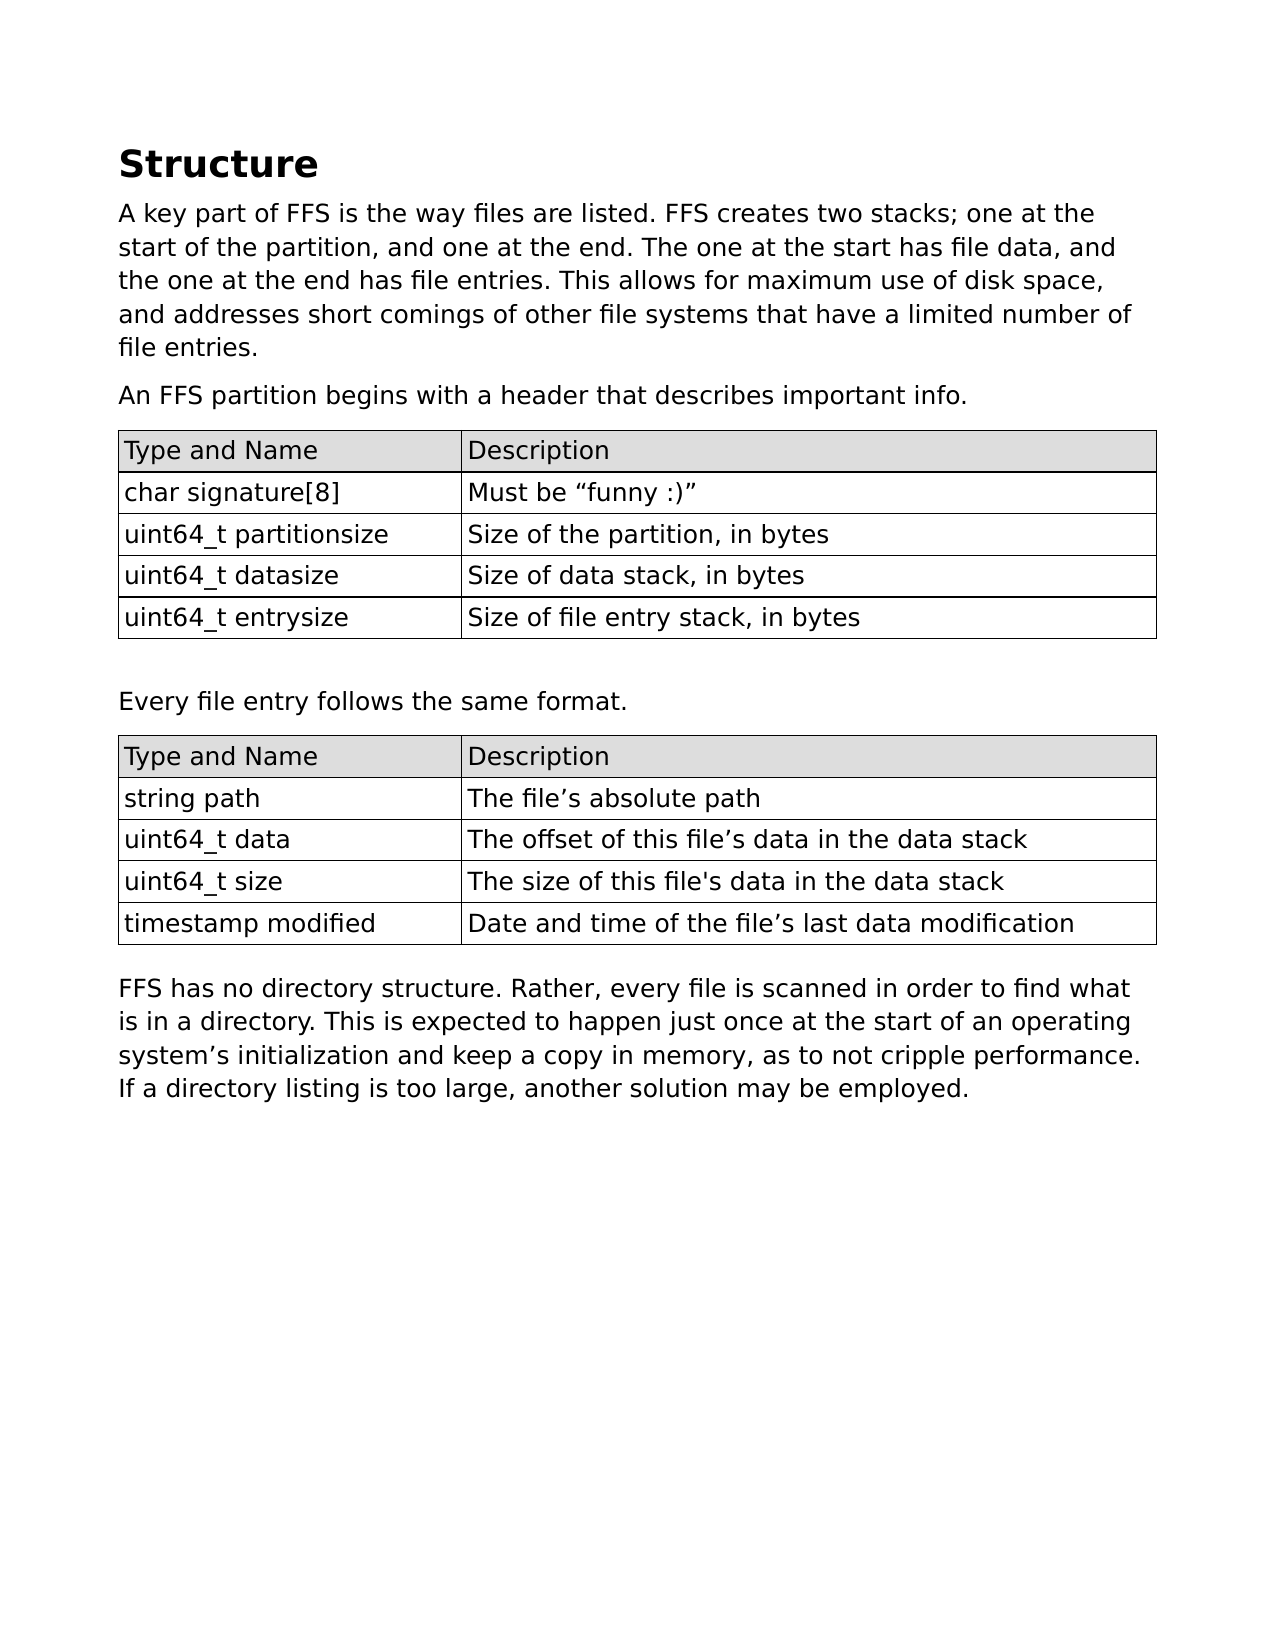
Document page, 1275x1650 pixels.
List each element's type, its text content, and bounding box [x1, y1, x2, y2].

table_cell The file’s absolute path [462, 778, 1156, 819]
subtitle Structure [118, 143, 1157, 187]
text A key part of FFS is the way files are listed. FFS creates two stacks; one at the start of the partition, and one at the end. The one at the start has file data, and the one at the end has file entries. This allows for maximum use of disk space, and addresses short comings of other file systems that have a limited number of file entries. [118, 199, 1157, 363]
table_cell uint64_t entrysize [119, 598, 461, 638]
text FFS has no directory structure. Rather, every file is scanned in order to find what is in a directory. This is expected to happen just once at the start of an operating system’s initialization and keep a copy in memory, as to not cripple performance. If a directory listing is too large, another solution may be employed. [118, 974, 1157, 1104]
table_cell uint64_t datasize [119, 556, 461, 596]
table_cell Size of data stack, in bytes [462, 556, 1156, 596]
table_cell The size of this file's data in the data stack [462, 861, 1156, 902]
table_header Type and Name [119, 736, 461, 777]
table_cell uint64_t size [119, 861, 461, 902]
table_cell The offset of this file’s data in the data stack [462, 820, 1156, 860]
table_cell string path [119, 778, 461, 819]
table_cell char signature[8] [119, 473, 461, 513]
table_cell Size of the partition, in bytes [462, 514, 1156, 555]
table_cell Size of file entry stack, in bytes [462, 598, 1156, 638]
table_cell Must be “funny :)” [462, 473, 1156, 513]
table_header Type and Name [119, 431, 461, 471]
text An FFS partition begins with a header that describes important info. [118, 382, 1157, 411]
table_header Description [462, 736, 1156, 777]
table_cell uint64_t partitionsize [119, 514, 461, 555]
text Every file entry follows the same format. [118, 687, 1157, 716]
table_header Description [462, 431, 1156, 471]
table_cell timestamp modified [119, 903, 461, 944]
table_cell Date and time of the file’s last data modification [462, 903, 1156, 944]
table_cell uint64_t data [119, 820, 461, 860]
